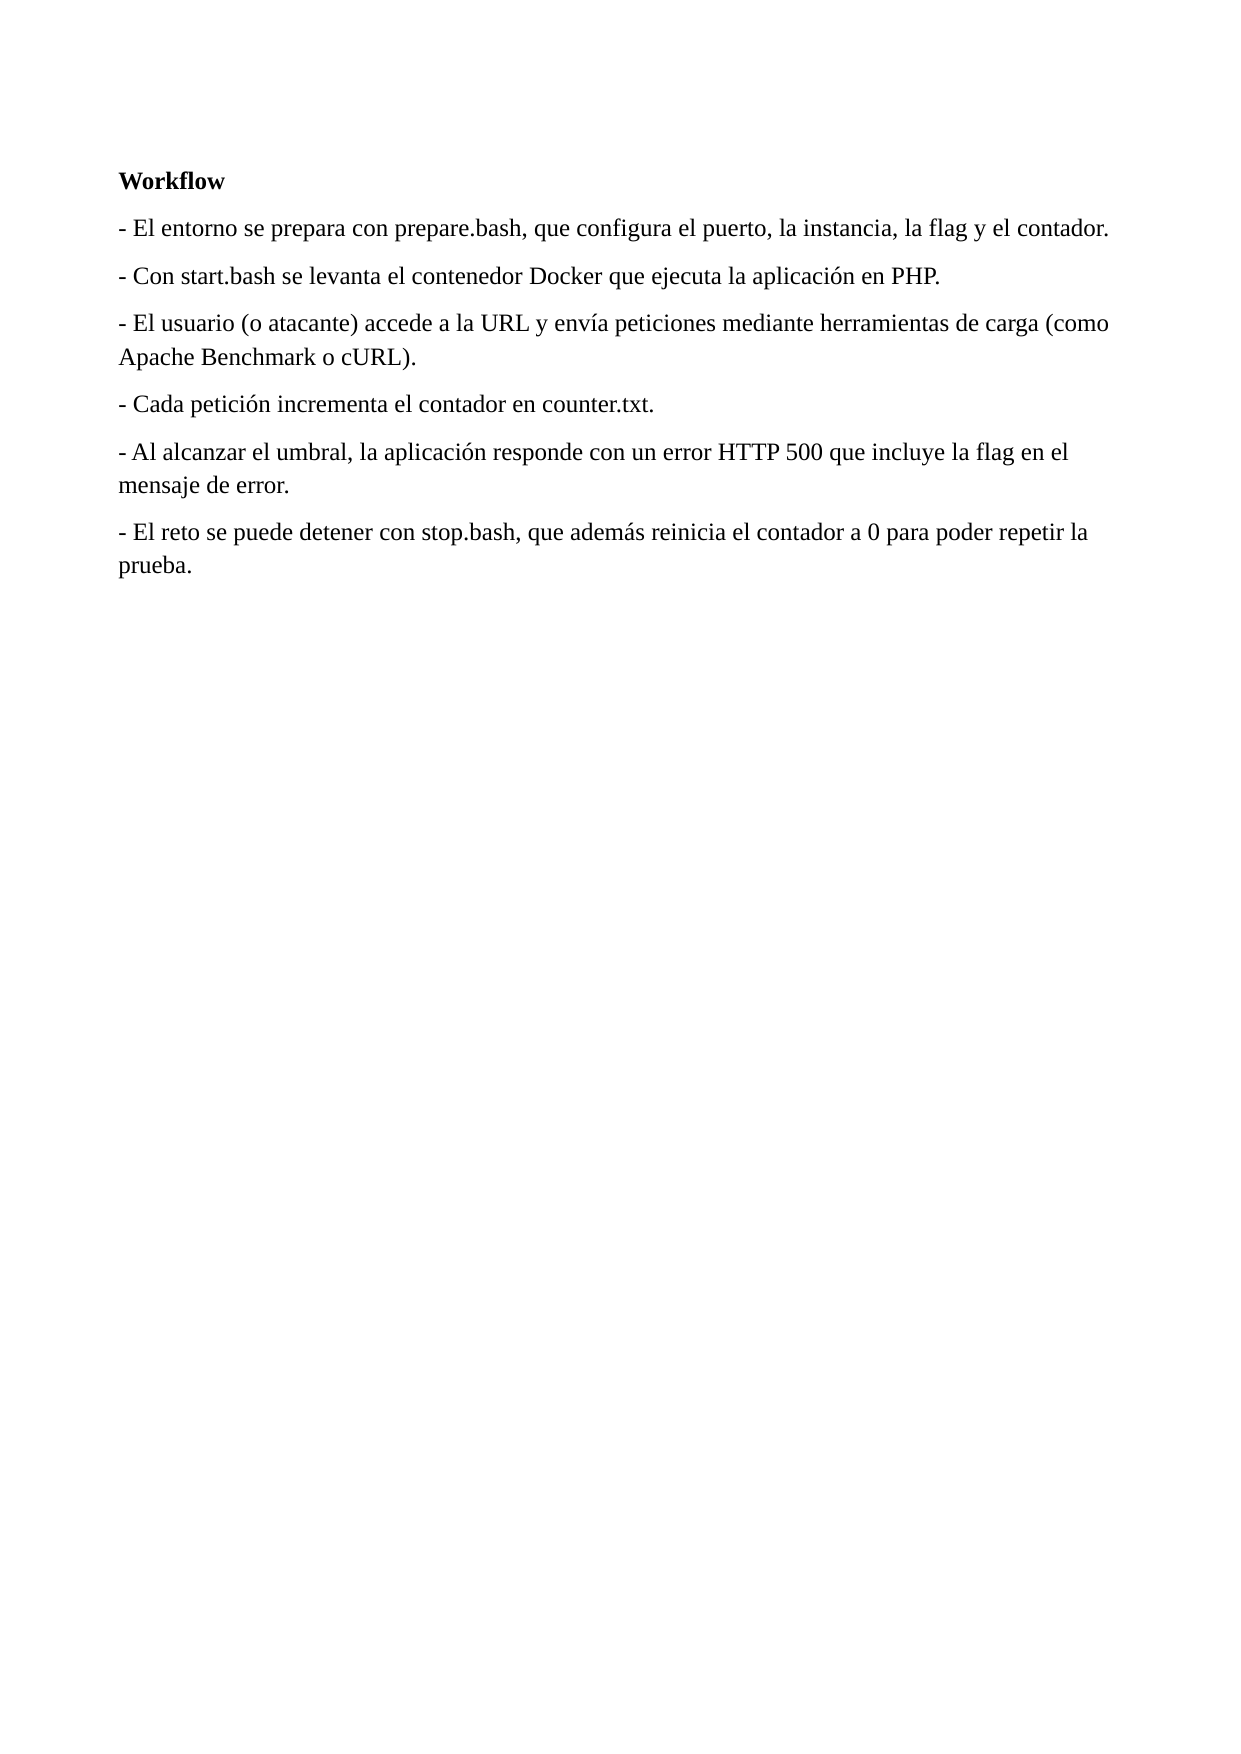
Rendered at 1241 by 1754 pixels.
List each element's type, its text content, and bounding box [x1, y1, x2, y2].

text - El reto se puede detener con stop.bash, que además reinicia el contador a 0 para poder repetir la prueba. [118, 517, 1122, 579]
text - El usuario (o atacante) accede a la URL y envía peticiones mediante herramientas de carga (como Apache Benchmark o cURL). [118, 308, 1122, 370]
text - Con start.bash se levanta el contenedor Docker que ejecuta la aplicación en PHP. [118, 261, 1122, 290]
text Workflow [118, 166, 1122, 194]
text - El entorno se prepara con prepare.bash, que configura el puerto, la instancia, la flag y el contador. [118, 213, 1122, 242]
text - Al alcanzar el umbral, la aplicación responde con un error HTTP 500 que incluye la flag en el mensaje de error. [118, 437, 1122, 498]
text - Cada petición incrementa el contador en counter.txt. [118, 389, 1122, 418]
